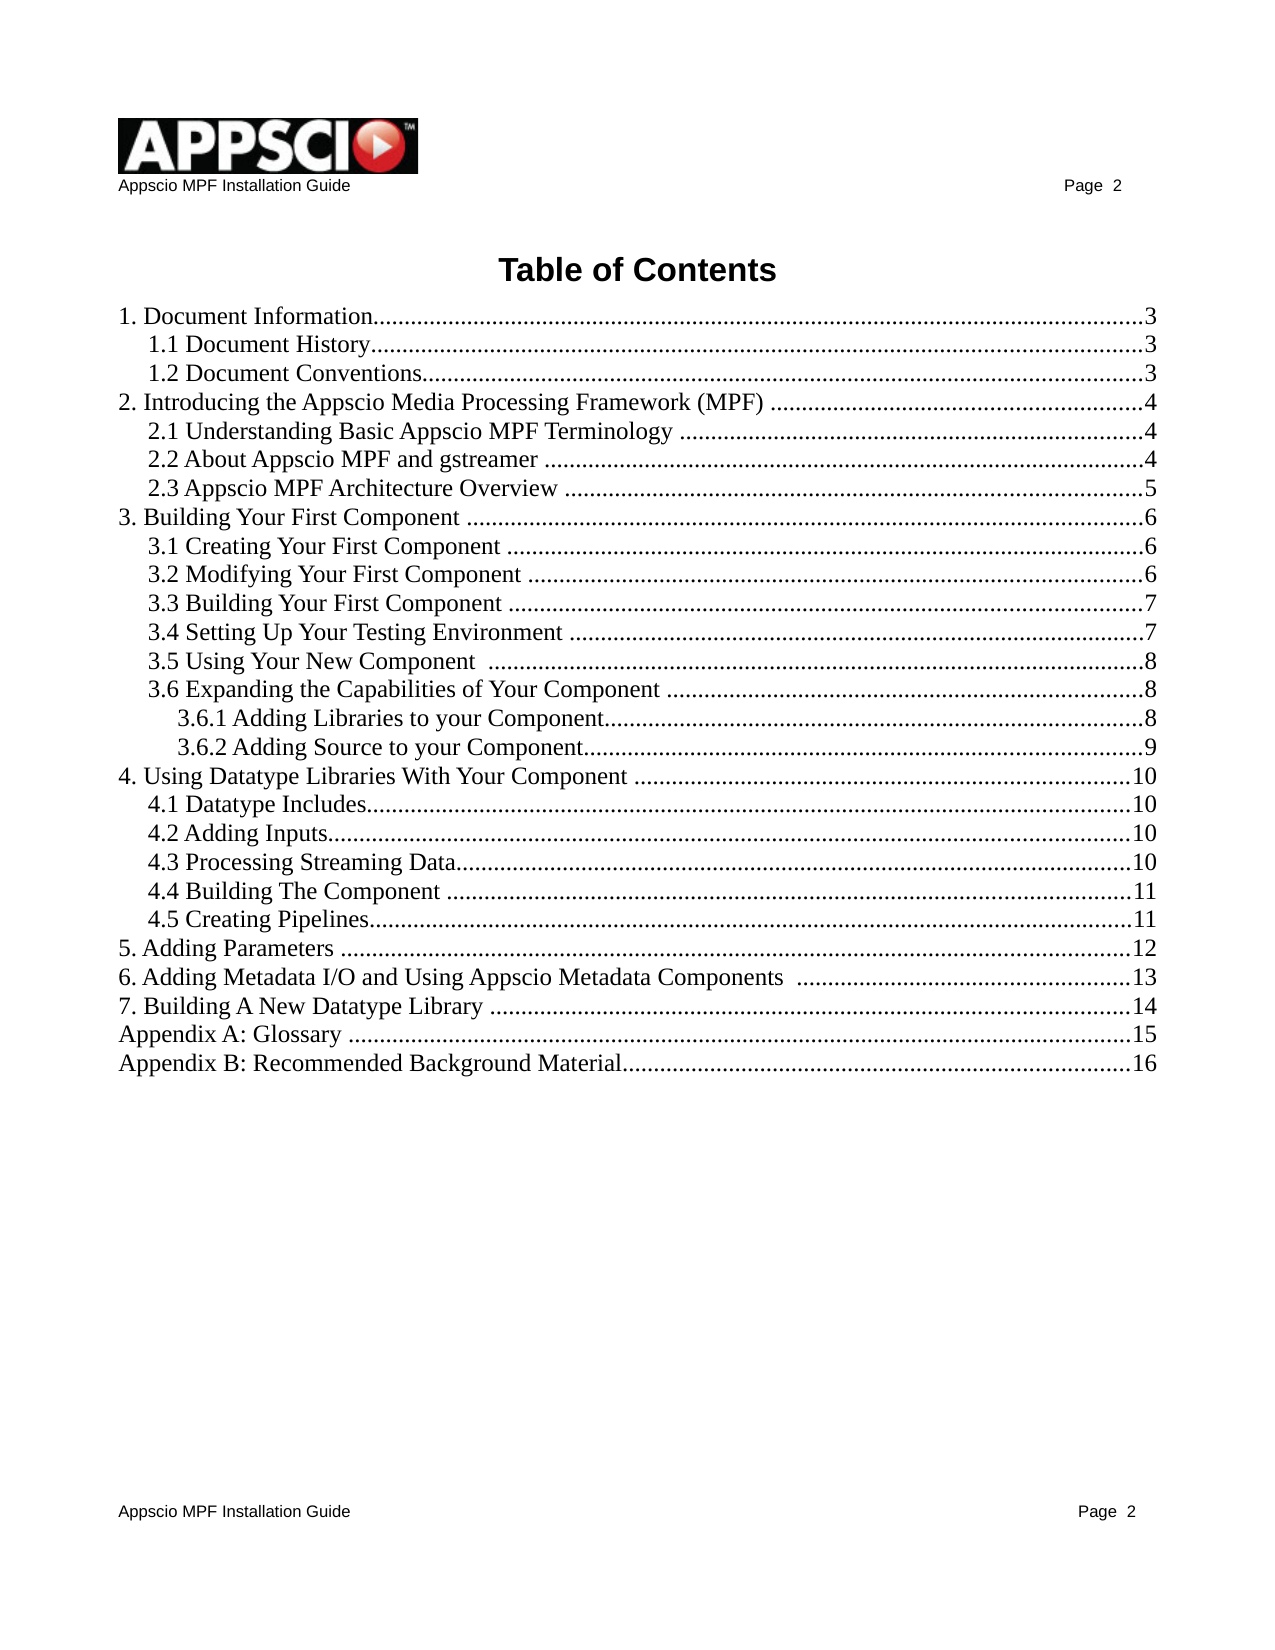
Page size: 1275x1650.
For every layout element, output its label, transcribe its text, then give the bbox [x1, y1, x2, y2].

text 7. Building A New Datatype Library 14 [118, 991, 1157, 1019]
text 2.3 Appscio MPF Architecture Overview 5 [148, 473, 1157, 502]
text 3.6 Expanding the Capabilities of Your Component 8 [148, 674, 1157, 703]
text 2. Introducing the Appscio Media Processing Framework (MPF) 4 [118, 387, 1157, 416]
text 3.4 Setting Up Your Testing Environment 7 [148, 617, 1157, 646]
text 4. Using Datatype Libraries With Your Component 10 [118, 761, 1157, 789]
text Appendix A: Glossary 15 [118, 1019, 1157, 1048]
text 3.6.2 Adding Source to your Component 9 [177, 732, 1157, 761]
text 3. Building Your First Component 6 [118, 502, 1157, 531]
text 3.5 Using Your New Component 8 [148, 646, 1157, 674]
text Appendix B: Recommended Background Material 16 [118, 1048, 1157, 1077]
text 1.2 Document Conventions 3 [148, 358, 1157, 387]
subtitle Table of Contents [118, 250, 1157, 288]
text 5. Adding Parameters 12 [118, 933, 1157, 962]
text 3.2 Modifying Your First Component 6 [148, 559, 1157, 588]
text 4.5 Creating Pipelines 11 [148, 904, 1157, 933]
text 4.3 Processing Streaming Data 10 [148, 847, 1157, 876]
text 6. Adding Metadata I/O and Using Appscio Metadata Components 13 [118, 962, 1157, 991]
text 3.3 Building Your First Component 7 [148, 588, 1157, 617]
text 3.1 Creating Your First Component 6 [148, 531, 1157, 559]
text 3.6.1 Adding Libraries to your Component 8 [177, 703, 1157, 732]
picture [118, 118, 419, 174]
text 2.2 About Appscio MPF and gstreamer 4 [148, 444, 1157, 473]
text 2.1 Understanding Basic Appscio MPF Terminology 4 [148, 416, 1157, 444]
text 4.4 Building The Component 11 [148, 876, 1157, 904]
text 1.1 Document History 3 [148, 329, 1157, 358]
text 4.2 Adding Inputs 10 [148, 818, 1157, 847]
text 1. Document Information 3 [118, 301, 1157, 329]
text 4.1 Datatype Includes 10 [148, 789, 1157, 818]
